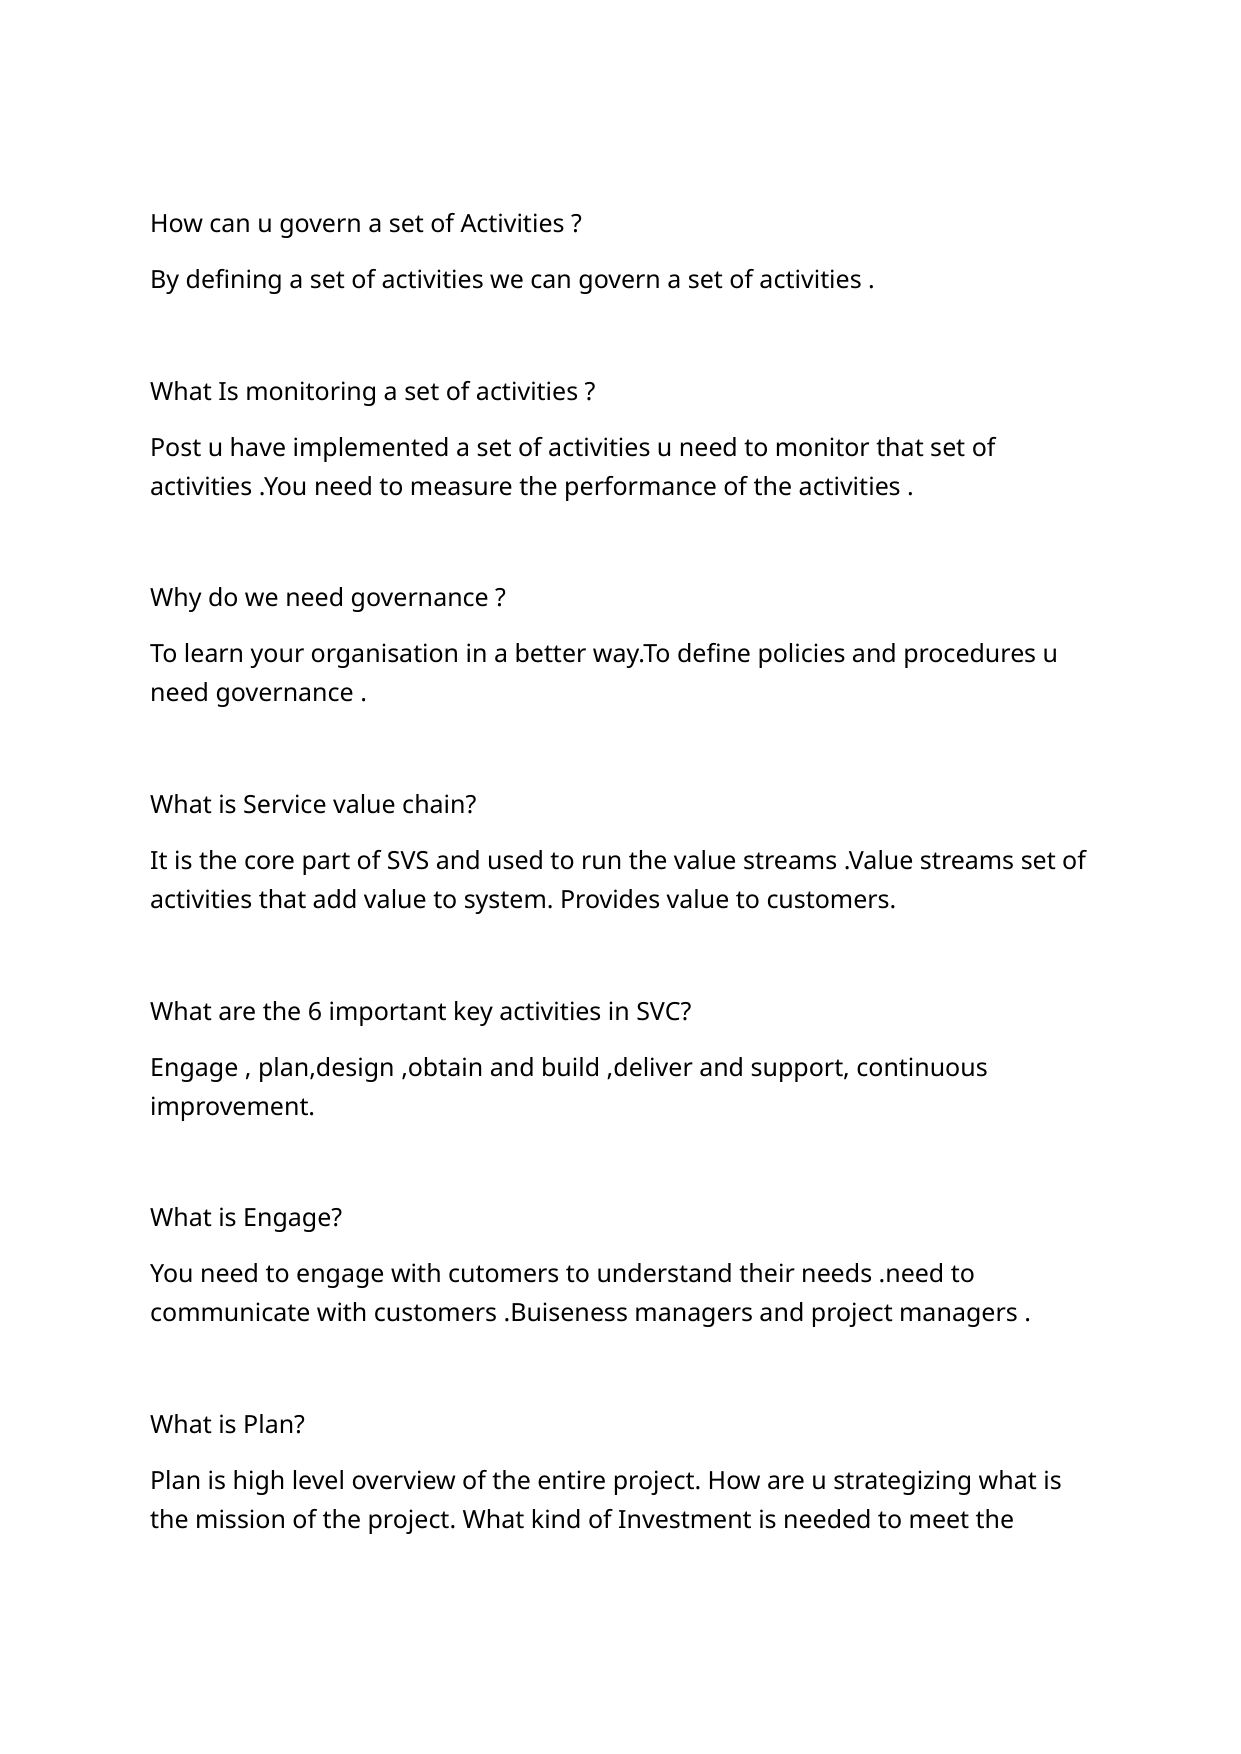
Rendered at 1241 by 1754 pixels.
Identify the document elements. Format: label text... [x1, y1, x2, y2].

text Post u have implemented a set of activities u need to monitor that set of activities .You need to measure the performance of the activities . [150, 429, 1090, 502]
text It is the core part of SVS and used to run the value streams .Value streams set of activities that add value to system. Provides value to customers. [150, 842, 1090, 916]
text What are the 6 important key activities in SVC? [150, 993, 1090, 1027]
text Plan is high level overview of the entire project. How are u strategizing what is the mission of the project. What kind of Investment is needed to meet the [150, 1462, 1090, 1536]
text What Is monitoring a set of activities ? [150, 373, 1090, 407]
text To learn your organisation in a better way.To define policies and procedures u need governance . [150, 636, 1090, 709]
text Why do we need governance ? [150, 580, 1090, 614]
text By defining a set of activities we can govern a set of activities . [150, 262, 1090, 296]
text What is Engage? [150, 1200, 1090, 1234]
text You need to engage with cutomers to understand their needs .need to communicate with customers .Buiseness managers and project managers . [150, 1256, 1090, 1329]
text What is Plan? [150, 1407, 1090, 1441]
text What is Service value chain? [150, 787, 1090, 821]
text How can u govern a set of Activities ? [150, 206, 1090, 240]
text Engage , plan,design ,obtain and build ,deliver and support, continuous improvement. [150, 1049, 1090, 1122]
